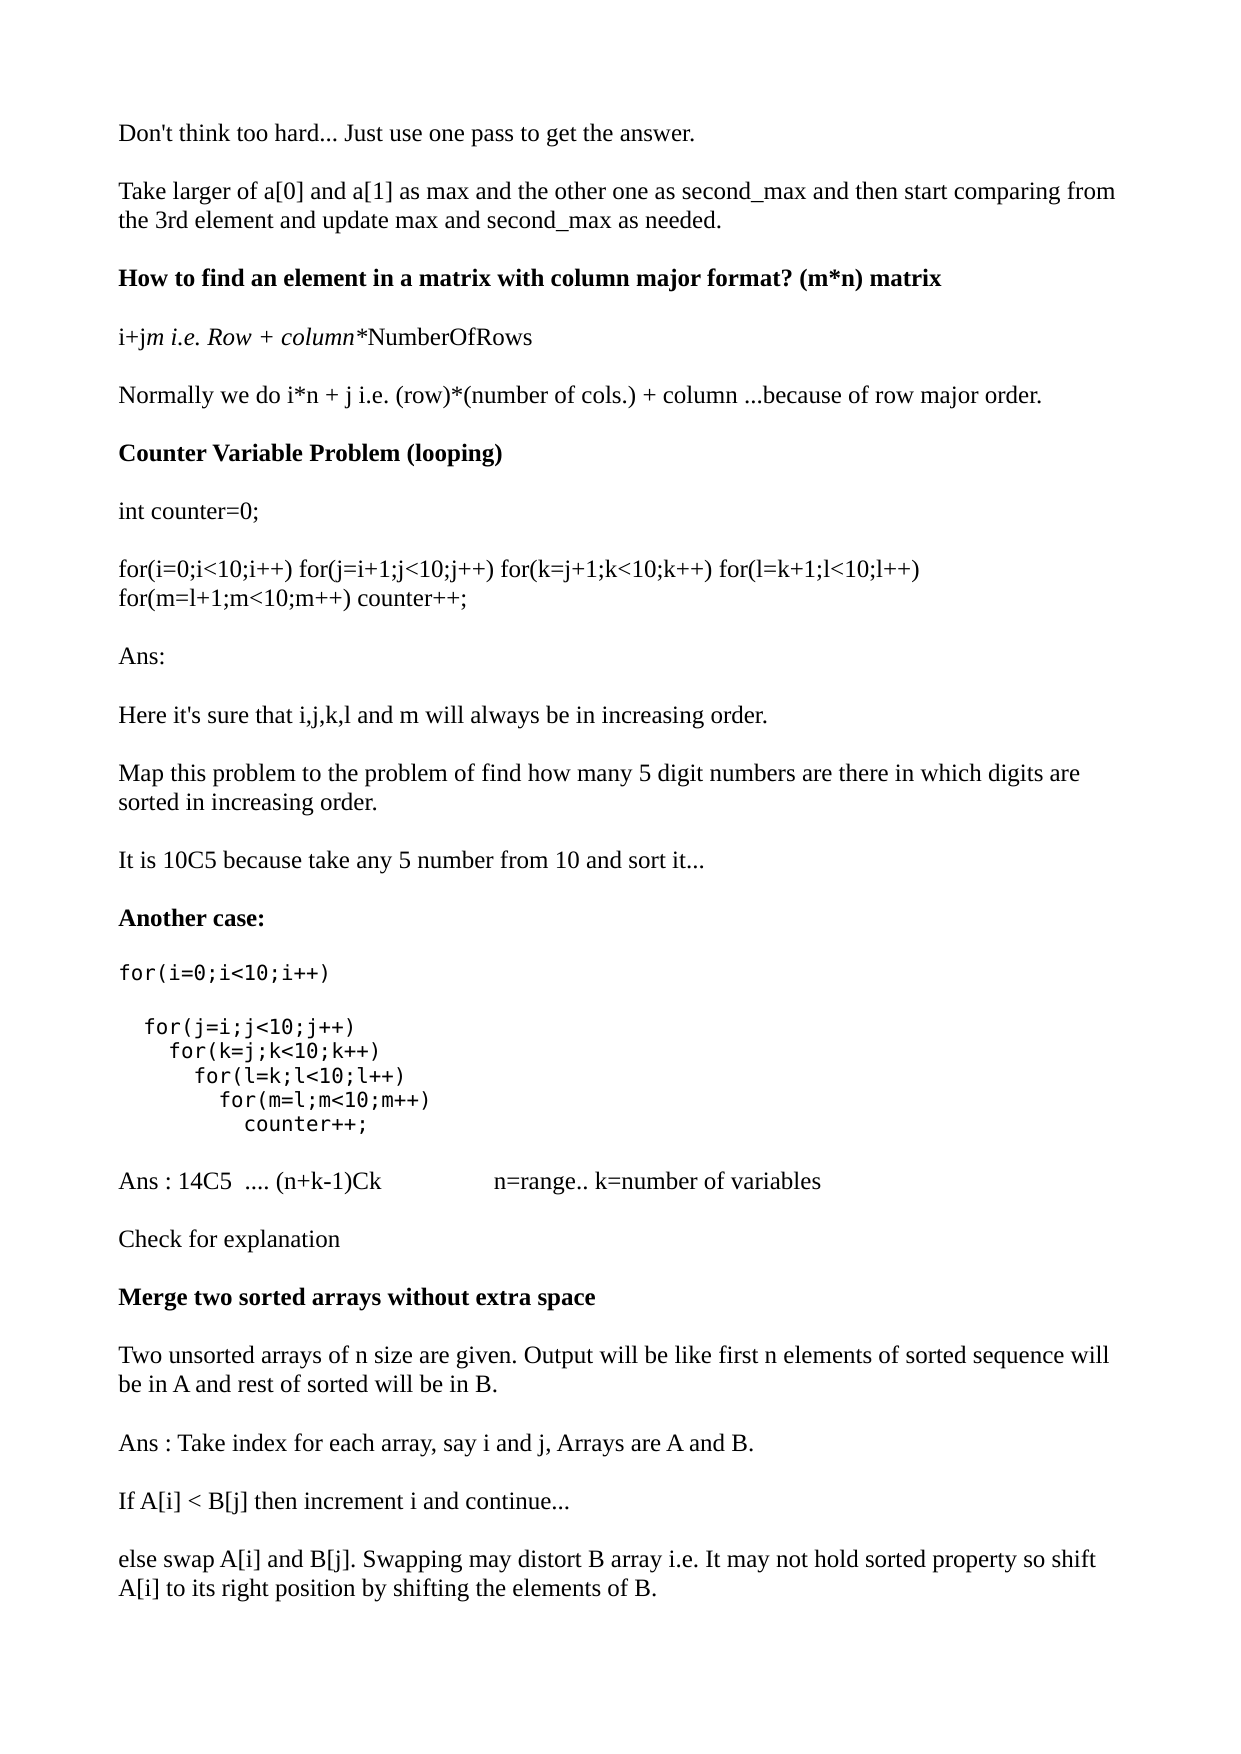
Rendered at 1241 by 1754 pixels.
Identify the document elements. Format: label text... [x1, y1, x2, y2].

text for(i=0;i<10;i++) for(j=i+1;j<10;j++) for(k=j+1;k<10;k++) for(l=k+1;l<10;l++) for(m=l+1;m<10;m++) counter++; [118, 554, 1122, 612]
text Another case: [118, 903, 1122, 932]
text i+jm i.e. Row + column*NumberOfRows [118, 322, 1122, 350]
text Ans : 14C5 .... (n+k-1)Ck n=range.. k=number of variables [118, 1166, 1122, 1195]
text Ans: [118, 641, 1122, 670]
text Don't think too hard... Just use one pass to get the answer. [118, 118, 1122, 147]
text for(m=l;m<10;m++) [118, 1088, 1122, 1112]
text Ans : Take index for each array, say i and j, Arrays are A and B. [118, 1428, 1122, 1456]
text If A[i] < B[j] then increment i and continue... [118, 1486, 1122, 1514]
text Take larger of a[0] and a[1] as max and the other one as second_max and then start comparing from the 3rd element and update max and second_max as needed. [118, 176, 1122, 234]
text counter++; [118, 1112, 1122, 1136]
text for(i=0;i<10;i++) [118, 961, 1122, 986]
text Counter Variable Problem (looping) [118, 438, 1122, 467]
text Here it's sure that i,j,k,l and m will always be in increasing order. [118, 700, 1122, 728]
text Check for explanation [118, 1224, 1122, 1253]
text Map this problem to the problem of find how many 5 digit numbers are there in which digits are sorted in increasing order. [118, 758, 1122, 815]
text int counter=0; [118, 496, 1122, 525]
text Merge two sorted arrays without extra space [118, 1282, 1122, 1311]
text else swap A[i] and B[j]. Swapping may distort B array i.e. It may not hold sorted property so shift A[i] to its right position by shifting the elements of B. [118, 1544, 1122, 1602]
text for(k=j;k<10;k++) [118, 1039, 1122, 1064]
text Normally we do i*n + j i.e. (row)*(number of cols.) + column ...because of row major order. [118, 380, 1122, 408]
text for(j=i;j<10;j++) [118, 1015, 1122, 1039]
text for(l=k;l<10;l++) [118, 1064, 1122, 1088]
text Two unsorted arrays of n size are given. Output will be like first n elements of sorted sequence will be in A and rest of sorted will be in B. [118, 1341, 1122, 1398]
text It is 10C5 because take any 5 number from 10 and sort it... [118, 845, 1122, 874]
text How to find an element in a matrix with column major format? (m*n) matrix [118, 263, 1122, 292]
